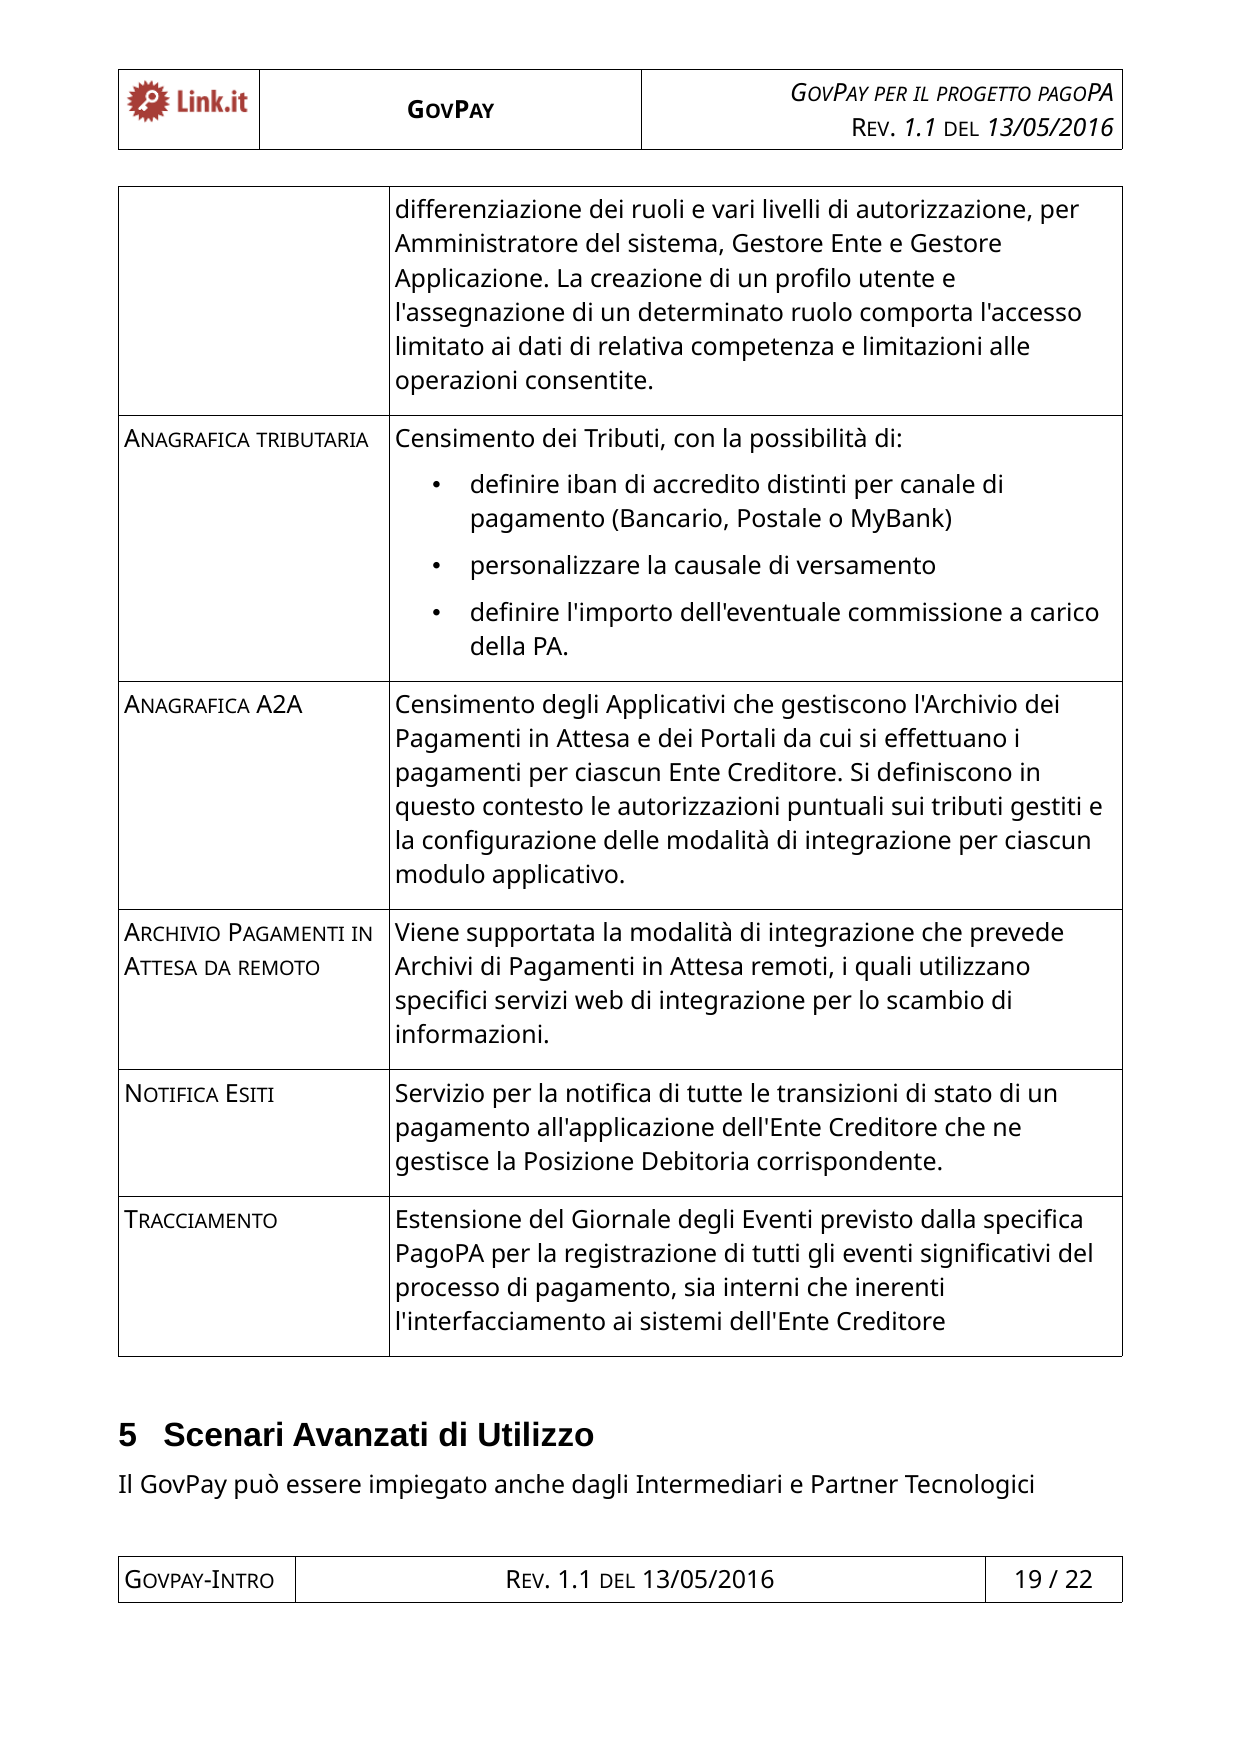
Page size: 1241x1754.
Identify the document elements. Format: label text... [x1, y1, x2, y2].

table_cell Estensione del Giornale degli Eventi previsto dalla specifica PagoPA per la registrazione di tutti gli eventi significativi del processo di pagamento, sia interni che inerenti l'interfacciamento ai sistemi dell'Ente Creditore [390, 1197, 1122, 1356]
text Il GovPay può essere impiegato anche dagli Intermediari e Partner Tecnologici [118, 1466, 1122, 1500]
table_cell differenziazione dei ruoli e vari livelli di autorizzazione, per Amministratore del sistema, Gestore Ente e Gestore Applicazione. La creazione di un profilo utente e l'assegnazione di un determinato ruolo comporta l'accesso limitato ai dati di relativa competenza e limitazioni alle operazioni consentite. [390, 187, 1122, 415]
table_cell Archivio Pagamenti in Attesa da remoto [119, 910, 389, 1069]
table_cell Anagrafica tributaria [119, 416, 389, 681]
table_cell Tracciamento [119, 1197, 389, 1356]
picture [123, 75, 254, 128]
table_cell Anagrafica A2A [119, 682, 389, 909]
table_cell Servizio per la notifica di tutte le transizioni di stato di un pagamento all'applicazione dell'Ente Creditore che ne gestisce la Posizione Debitoria corrispondente. [390, 1070, 1122, 1196]
table_cell Notifica Esiti [119, 1070, 389, 1196]
table_cell Censimento degli Applicativi che gestiscono l'Archivio dei Pagamenti in Attesa e dei Portali da cui si effettuano i pagamenti per ciascun Ente Creditore. Si definiscono in questo contesto le autorizzazioni puntuali sui tributi gestiti e la configurazione delle modalità di integrazione per ciascun modulo applicativo. [390, 682, 1122, 909]
table_cell Viene supportata la modalità di integrazione che prevede Archivi di Pagamenti in Attesa remoti, i quali utilizzano specifici servizi web di integrazione per lo scambio di informazioni. [390, 910, 1122, 1069]
table_cell [119, 187, 389, 415]
subtitle Scenari Avanzati di Utilizzo [118, 1415, 1122, 1454]
table_cell Censimento dei Tributi, con la possibilità di: definire iban di accredito distinti per canale di pagamento (Bancario, Postale o MyBank) personalizzare la causale di versamento definire l'importo dell'eventuale commissione a carico della PA. [390, 416, 1122, 681]
